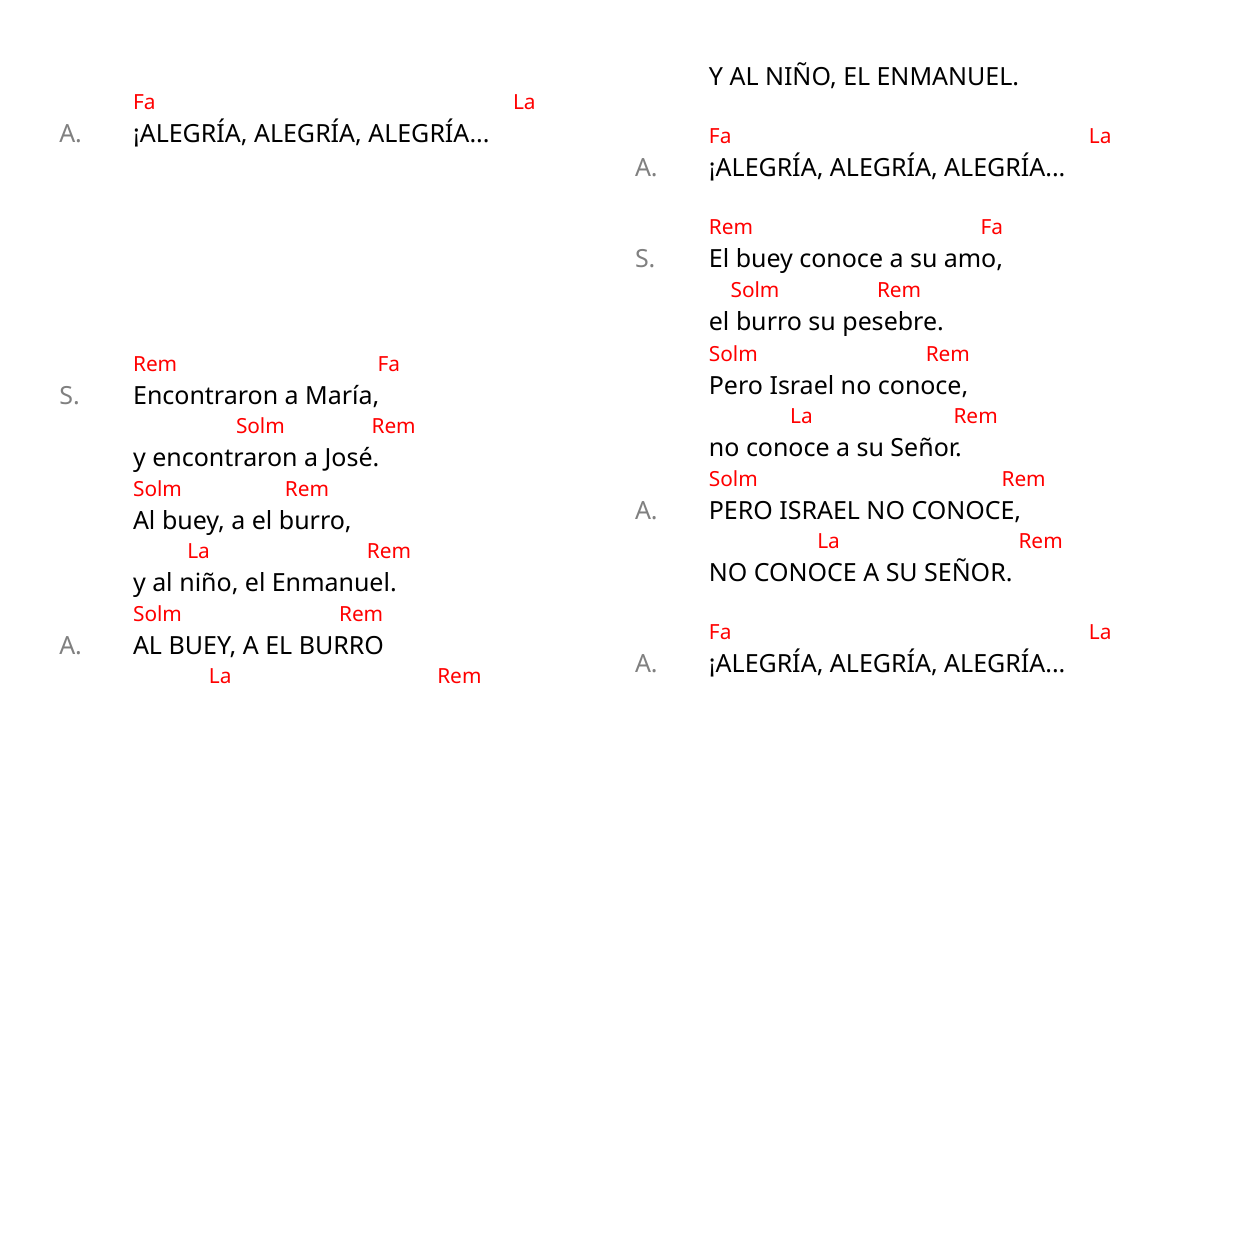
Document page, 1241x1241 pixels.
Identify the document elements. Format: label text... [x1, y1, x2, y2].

text A. PERO ISRAEL NO CONOCE, [635, 492, 1181, 526]
text La Rem [59, 662, 605, 690]
text Fa La [635, 617, 1181, 646]
text NO CONOCE A SU SEÑOR. [635, 555, 1181, 589]
text La Rem [635, 526, 1181, 555]
text Solm Rem [59, 474, 605, 502]
text Solm Rem [635, 464, 1181, 492]
text Rem Fa [635, 212, 1181, 241]
text Solm Rem [59, 599, 605, 627]
text A. ¡ALEGRÍA, ALEGRÍA, ALEGRÍA... [635, 150, 1181, 184]
text y al niño, el Enmanuel. [59, 565, 605, 599]
text La Rem [635, 401, 1181, 430]
text Fa La [59, 87, 605, 116]
text Solm Rem [59, 412, 605, 440]
text Rem Fa [59, 349, 605, 377]
text La Rem [59, 537, 605, 565]
text Pero Israel no conoce, [635, 367, 1181, 401]
text Al buey, a el burro, [59, 502, 605, 537]
text no conoce a su Señor. [635, 430, 1181, 464]
text Fa La [635, 122, 1181, 150]
text y encontraron a José. [59, 440, 605, 474]
text Solm Rem [635, 337, 1181, 367]
text Solm Rem [635, 275, 1181, 303]
text A. ¡ALEGRÍA, ALEGRÍA, ALEGRÍA... [635, 646, 1181, 680]
text A. AL BUEY, A EL BURRO [59, 627, 605, 662]
text A. ¡ALEGRÍA, ALEGRÍA, ALEGRÍA... [59, 116, 605, 150]
text el burro su pesebre. [635, 303, 1181, 337]
text Y AL NIÑO, EL ENMANUEL. [635, 59, 1181, 93]
text S. Encontraron a María, [59, 377, 605, 412]
text S. El buey conoce a su amo, [635, 241, 1181, 275]
